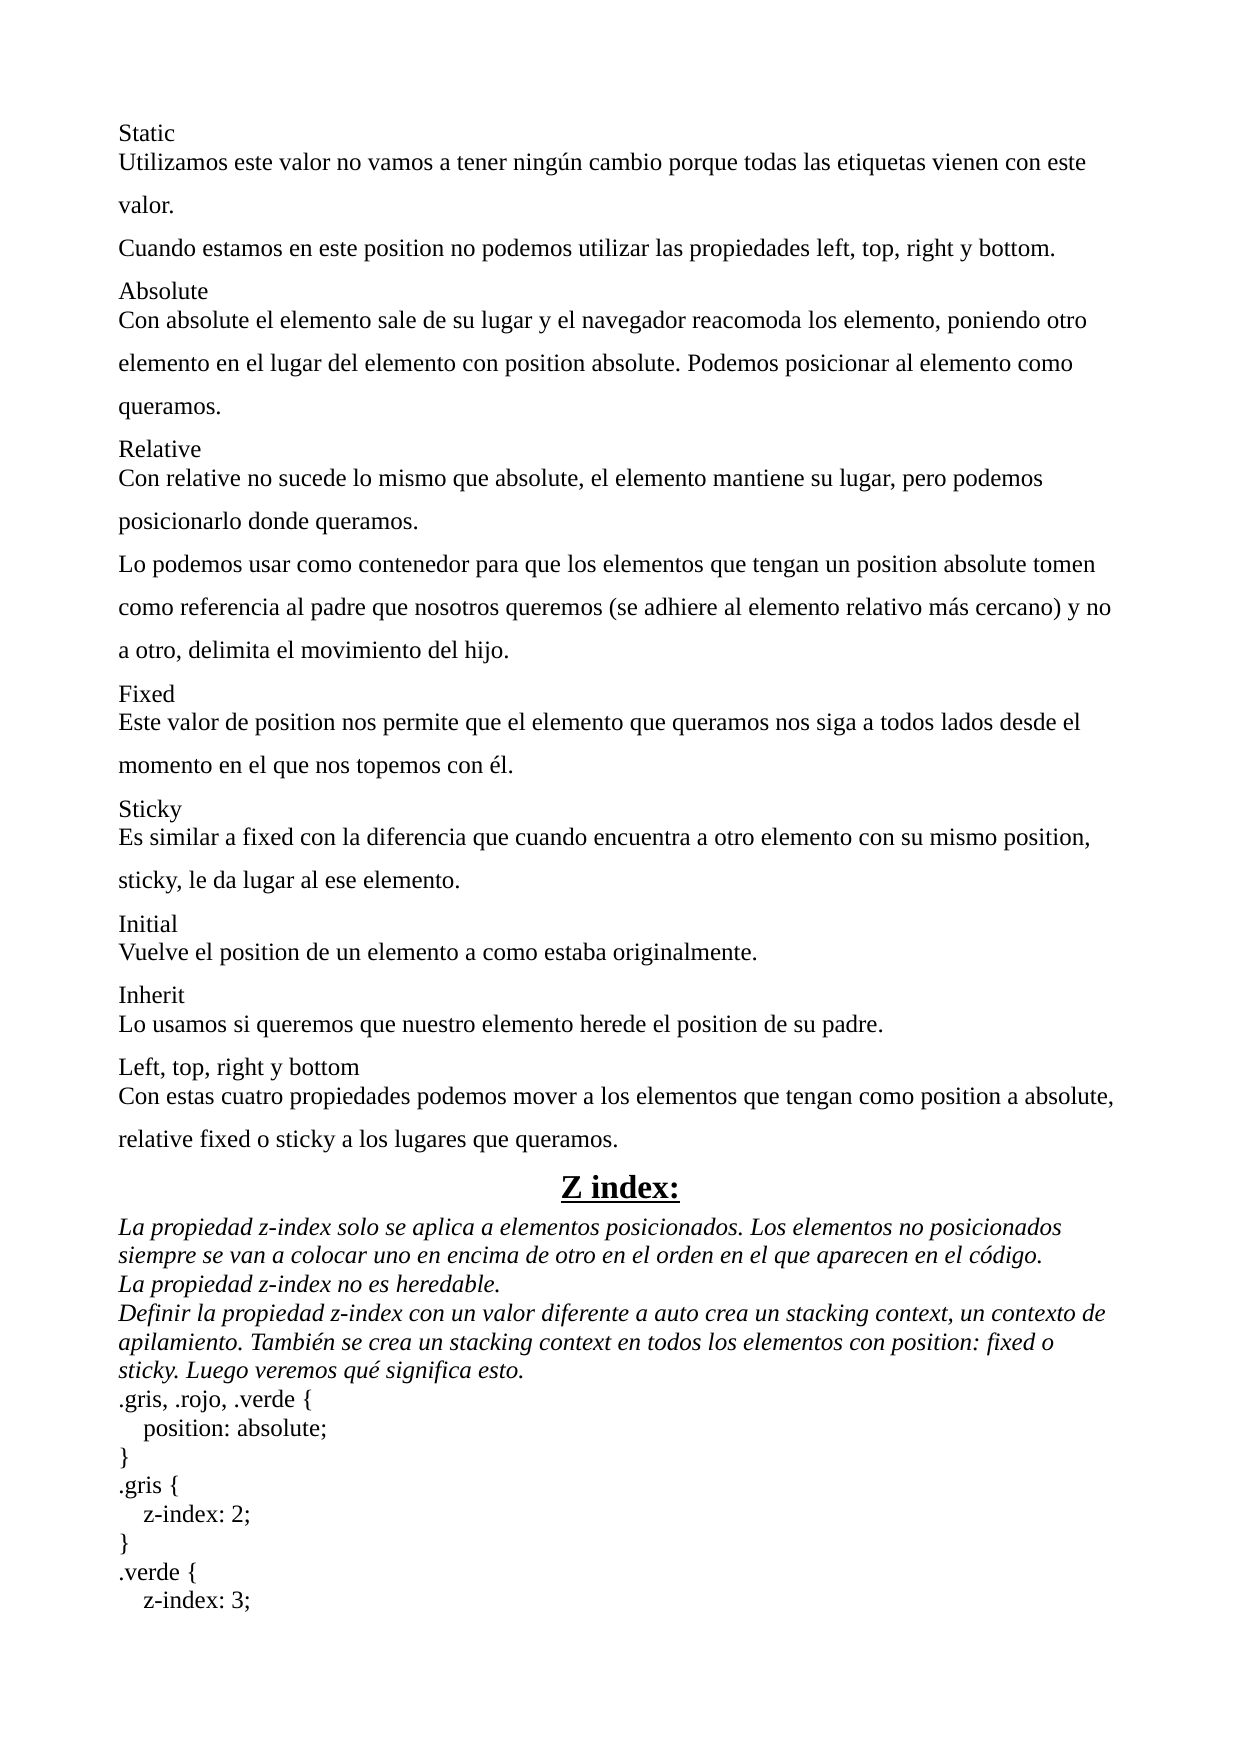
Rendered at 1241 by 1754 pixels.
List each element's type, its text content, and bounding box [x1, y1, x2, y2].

text .gris { [118, 1470, 1122, 1499]
text .verde { [118, 1557, 1122, 1585]
text Con estas cuatro propiedades podemos mover a los elementos que tengan como position a absolute, relative fixed o sticky a los lugares que queramos. [118, 1081, 1122, 1153]
text Cuando estamos en este position no podemos utilizar las propiedades left, top, right y bottom. [118, 233, 1122, 262]
subtitle Absolute [118, 276, 1122, 305]
text } [118, 1442, 1122, 1470]
text Lo podemos usar como contenedor para que los elementos que tengan un position absolute tomen como referencia al padre que nosotros queremos (se adhiere al elemento relativo más cercano) y no a otro, delimita el movimiento del hijo. [118, 549, 1122, 664]
text Vuelve el position de un elemento a como estaba originalmente. [118, 937, 1122, 966]
subtitle Fixed [118, 679, 1122, 707]
text } [118, 1528, 1122, 1557]
text Este valor de position nos permite que el elemento que queramos nos siga a todos lados desde el momento en el que nos topemos con él. [118, 707, 1122, 779]
text Es similar a fixed con la diferencia que cuando encuentra a otro elemento con su mismo position, sticky, le da lugar al ese elemento. [118, 822, 1122, 894]
text Z index: [118, 1167, 1122, 1206]
text z-index: 2; [118, 1499, 1122, 1528]
text La propiedad z-index solo se aplica a elementos posicionados. Los elementos no posicionados siempre se van a colocar uno en encima de otro en el orden en el que aparecen en el código. La propiedad z-index no es heredable. Definir la propiedad z-index con un valor diferente a auto crea un stacking context, un contexto de apilamiento. También se crea un stacking context en todos los elementos con position: fixed o sticky. Luego veremos qué significa esto. [118, 1212, 1122, 1384]
text position: absolute; [118, 1413, 1122, 1442]
text Con absolute el elemento sale de su lugar y el navegador reacomoda los elemento, poniendo otro elemento en el lugar del elemento con position absolute. Podemos posicionar al elemento como queramos. [118, 305, 1122, 420]
text Con relative no sucede lo mismo que absolute, el elemento mantiene su lugar, pero podemos posicionarlo donde queramos. [118, 463, 1122, 535]
subtitle Inherit [118, 981, 1122, 1009]
subtitle Sticky [118, 794, 1122, 822]
subtitle Initial [118, 909, 1122, 937]
subtitle Static [118, 118, 1122, 147]
text z-index: 3; [118, 1585, 1122, 1614]
subtitle Relative [118, 434, 1122, 463]
subtitle Left, top, right y bottom [118, 1052, 1122, 1081]
text Lo usamos si queremos que nuestro elemento herede el position de su padre. [118, 1009, 1122, 1038]
text Utilizamos este valor no vamos a tener ningún cambio porque todas las etiquetas vienen con este valor. [118, 147, 1122, 219]
text .gris, .rojo, .verde { [118, 1384, 1122, 1413]
